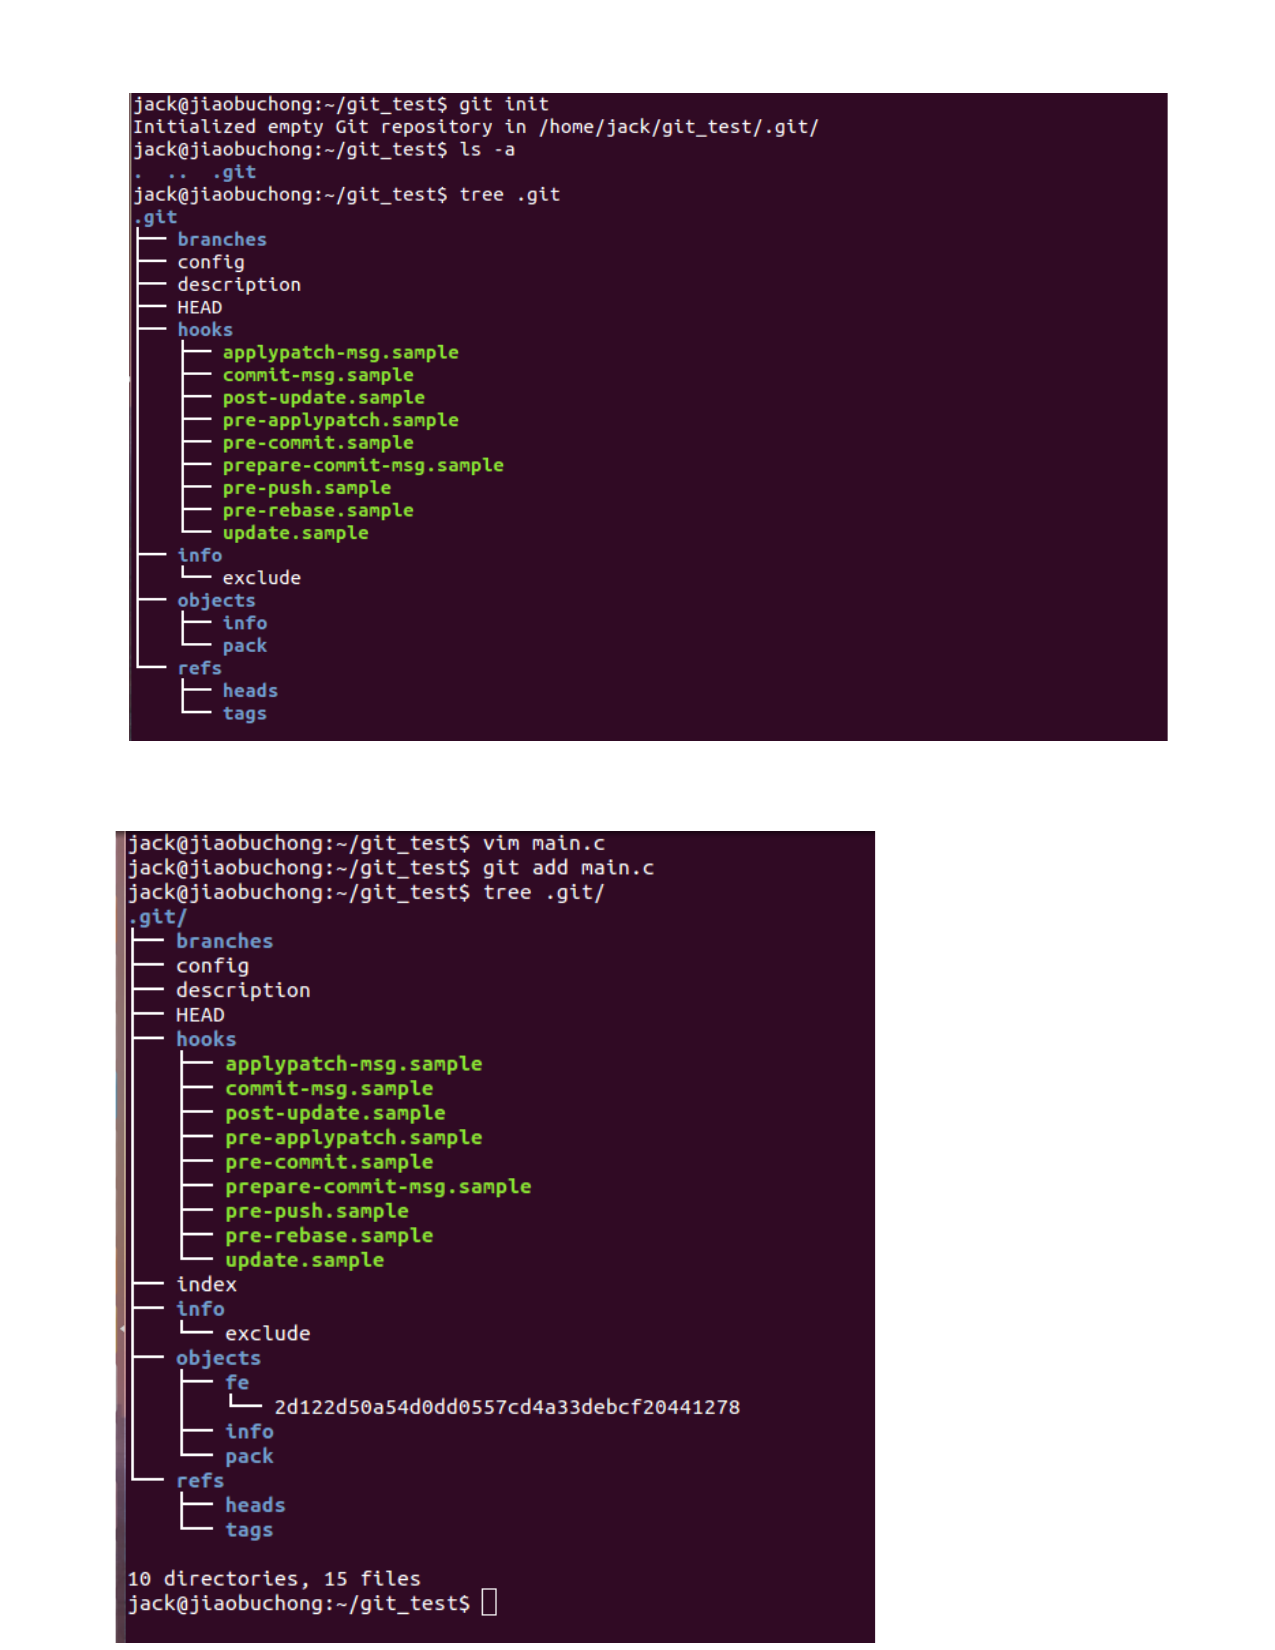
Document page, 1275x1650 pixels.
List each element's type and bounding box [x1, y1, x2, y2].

picture [115, 831, 876, 1643]
picture [129, 93, 1168, 741]
